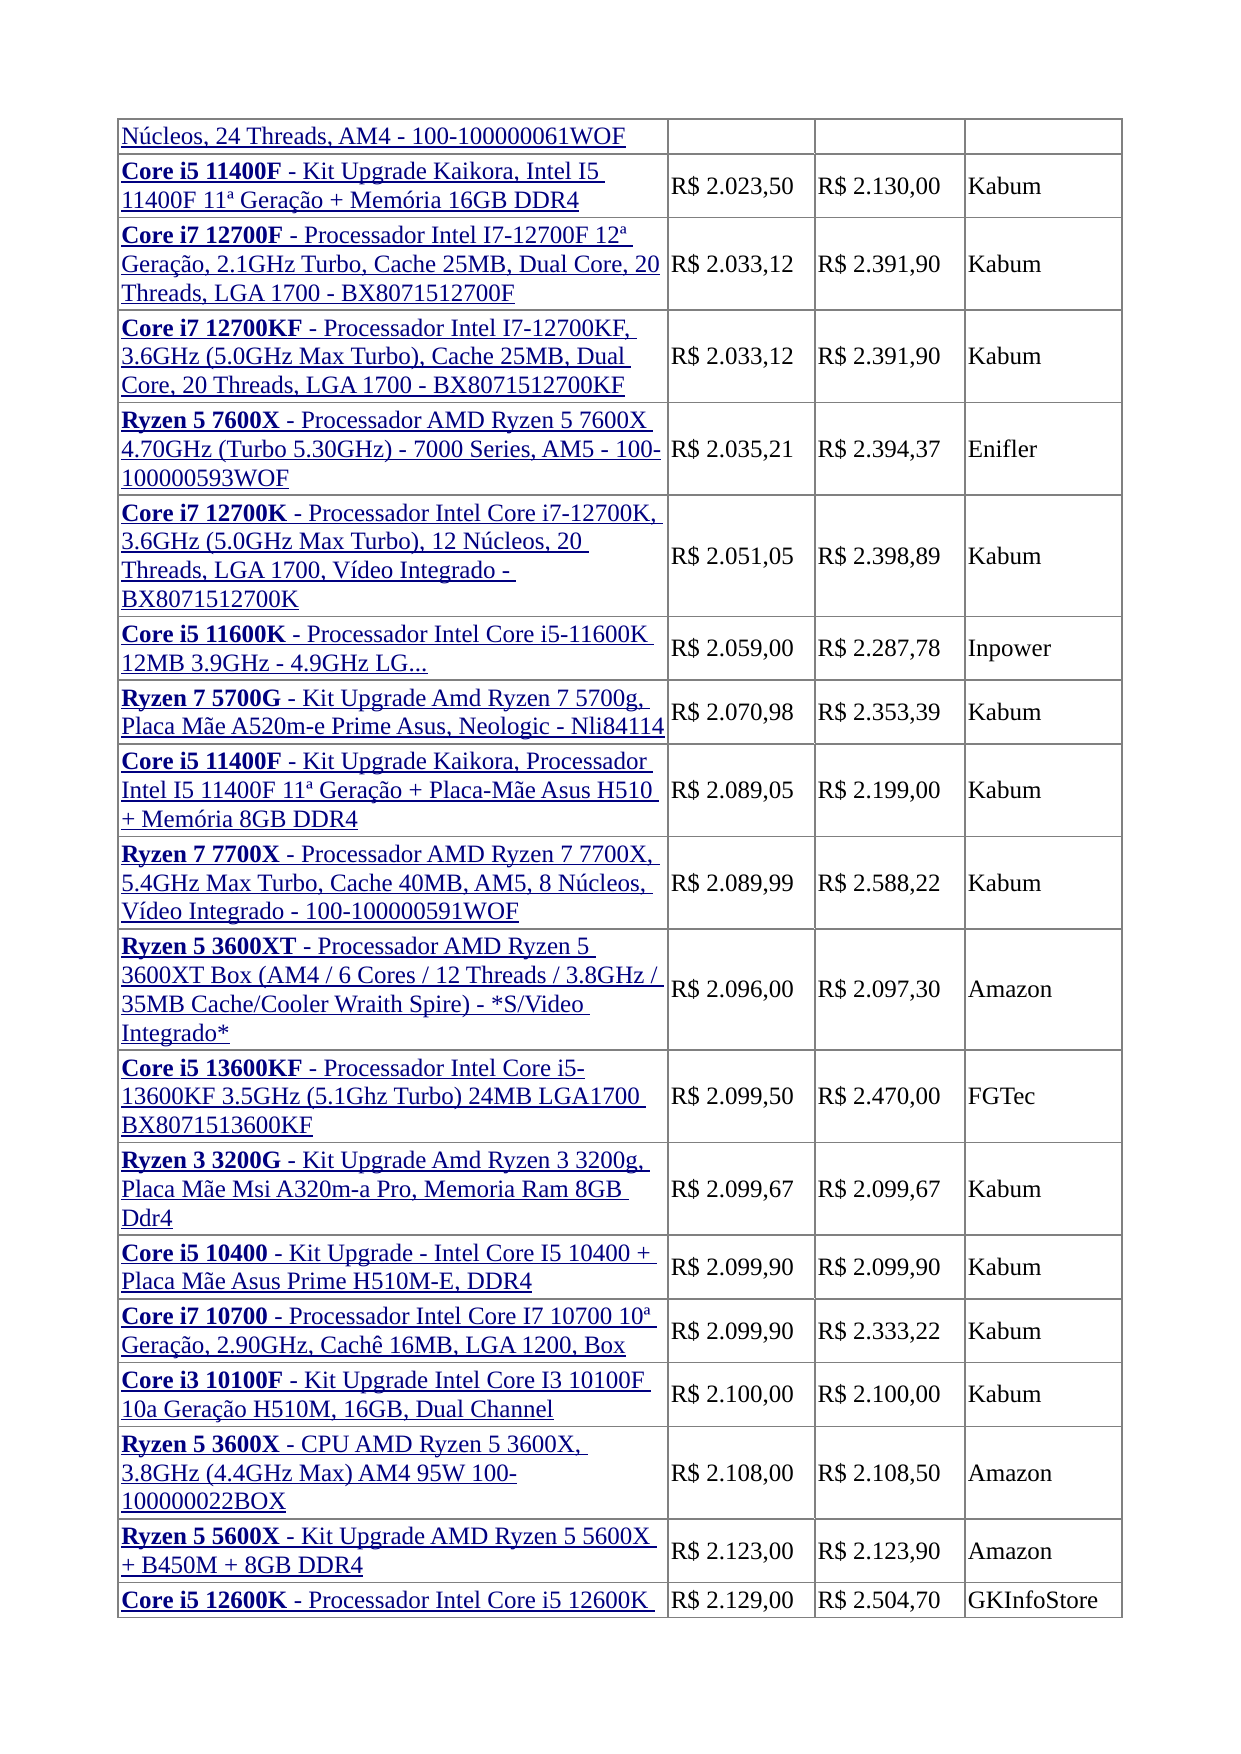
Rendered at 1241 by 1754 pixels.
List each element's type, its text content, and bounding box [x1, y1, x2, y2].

table_cell Kabum [966, 1300, 1121, 1362]
table_cell Ryzen 5 7600X - Processador AMD Ryzen 5 7600X 4.70GHz (Turbo 5.30GHz) - 7000 Series, AM5 - 100-100000593WOF [119, 403, 667, 494]
table_cell Amazon [966, 930, 1121, 1049]
table_cell R$ 2.099,90 [816, 1236, 964, 1298]
table_cell Kabum [966, 1363, 1121, 1426]
table_cell R$ 2.035,21 [669, 403, 814, 494]
table_cell Amazon [966, 1520, 1121, 1582]
table_cell R$ 2.123,90 [816, 1520, 964, 1582]
table_cell Amazon [966, 1427, 1121, 1518]
table_cell GKInfoStore [966, 1583, 1121, 1617]
table_cell Core i7 12700KF - Processador Intel I7-12700KF, 3.6GHz (5.0GHz Max Turbo), Cache 25MB, Dual Core, 20 Threads, LGA 1700 - BX8071512700KF [119, 311, 667, 402]
table_cell R$ 2.099,90 [669, 1236, 814, 1298]
table_cell R$ 2.470,00 [816, 1051, 964, 1142]
table_cell Kabum [966, 745, 1121, 836]
table_cell [816, 120, 964, 153]
table_cell R$ 2.051,05 [669, 496, 814, 616]
table_cell R$ 2.108,50 [816, 1427, 964, 1518]
table_cell R$ 2.130,00 [816, 155, 964, 217]
table_cell R$ 2.033,12 [669, 218, 814, 309]
table_cell R$ 2.108,00 [669, 1427, 814, 1518]
table_cell Kabum [966, 155, 1121, 217]
table_cell R$ 2.199,00 [816, 745, 964, 836]
table_cell Kabum [966, 311, 1121, 402]
table_cell R$ 2.099,67 [816, 1143, 964, 1234]
table_cell Ryzen 7 5700G - Kit Upgrade Amd Ryzen 7 5700g, Placa Mãe A520m-e Prime Asus, Neologic - Nli84114 [119, 681, 667, 743]
table_cell R$ 2.353,39 [816, 681, 964, 743]
table_cell Core i5 11400F - Kit Upgrade Kaikora, Processador Intel I5 11400F 11ª Geração + Placa-Mãe Asus H510 + Memória 8GB DDR4 [119, 745, 667, 836]
table_cell Kabum [966, 1143, 1121, 1234]
table_cell R$ 2.099,50 [669, 1051, 814, 1142]
table_cell Core i3 10100F - Kit Upgrade Intel Core I3 10100F 10a Geração H510M, 16GB, Dual Channel [119, 1363, 667, 1426]
table_cell FGTec [966, 1051, 1121, 1142]
table_cell R$ 2.097,30 [816, 930, 964, 1049]
table_cell R$ 2.394,37 [816, 403, 964, 494]
table_cell Core i5 11400F - Kit Upgrade Kaikora, Intel I5 11400F 11ª Geração + Memória 16GB DDR4 [119, 155, 667, 217]
table_cell Kabum [966, 681, 1121, 743]
table_cell R$ 2.089,05 [669, 745, 814, 836]
table_cell R$ 2.023,50 [669, 155, 814, 217]
table_cell Ryzen 7 7700X - Processador AMD Ryzen 7 7700X, 5.4GHz Max Turbo, Cache 40MB, AM5, 8 Núcleos, Vídeo Integrado - 100-100000591WOF [119, 837, 667, 928]
table_cell Inpower [966, 617, 1121, 679]
table_cell Ryzen 5 3600XT - Processador AMD Ryzen 5 3600XT Box (AM4 / 6 Cores / 12 Threads / 3.8GHz / 35MB Cache/Cooler Wraith Spire) - *S/Video Integrado* [119, 930, 667, 1049]
table_cell Ryzen 3 3200G - Kit Upgrade Amd Ryzen 3 3200g, Placa Mãe Msi A320m-a Pro, Memoria Ram 8GB Ddr4 [119, 1143, 667, 1234]
table_cell R$ 2.398,89 [816, 496, 964, 616]
table_cell R$ 2.391,90 [816, 311, 964, 402]
table_cell R$ 2.333,22 [816, 1300, 964, 1362]
table_cell Kabum [966, 837, 1121, 928]
table_cell R$ 2.070,98 [669, 681, 814, 743]
table_cell Ryzen 5 3600X - CPU AMD Ryzen 5 3600X, 3.8GHz (4.4GHz Max) AM4 95W 100-100000022BOX [119, 1427, 667, 1518]
table_cell Enifler [966, 403, 1121, 494]
table_cell R$ 2.588,22 [816, 837, 964, 928]
table_cell R$ 2.129,00 [669, 1583, 814, 1617]
table_cell Core i5 12600K - Processador Intel Core i5 12600K [119, 1583, 667, 1617]
table_cell R$ 2.123,00 [669, 1520, 814, 1582]
table_cell R$ 2.100,00 [816, 1363, 964, 1426]
table_cell [966, 120, 1121, 153]
table_cell Core i7 10700 - Processador Intel Core I7 10700 10ª Geração, 2.90GHz, Cachê 16MB, LGA 1200, Box [119, 1300, 667, 1362]
table_cell Kabum [966, 1236, 1121, 1298]
table_cell R$ 2.391,90 [816, 218, 964, 309]
table_cell R$ 2.033,12 [669, 311, 814, 402]
table_cell R$ 2.096,00 [669, 930, 814, 1049]
table_cell R$ 2.504,70 [816, 1583, 964, 1617]
table_cell [669, 120, 814, 153]
table_cell Kabum [966, 496, 1121, 616]
table_cell Core i5 11600K - Processador Intel Core i5-11600K 12MB 3.9GHz - 4.9GHz LG... [119, 617, 667, 679]
table_cell R$ 2.099,67 [669, 1143, 814, 1234]
table_cell Núcleos, 24 Threads, AM4 - 100-100000061WOF [119, 120, 667, 153]
table_cell Core i5 10400 - Kit Upgrade - Intel Core I5 10400 + Placa Mãe Asus Prime H510M-E, DDR4 [119, 1236, 667, 1298]
table_cell Core i7 12700K - Processador Intel Core i7-12700K, 3.6GHz (5.0GHz Max Turbo), 12 Núcleos, 20 Threads, LGA 1700, Vídeo Integrado - BX8071512700K [119, 496, 667, 616]
table_cell R$ 2.089,99 [669, 837, 814, 928]
table_cell Core i5 13600KF - Processador Intel Core i5-13600KF 3.5GHz (5.1Ghz Turbo) 24MB LGA1700 BX8071513600KF [119, 1051, 667, 1142]
table_cell Ryzen 5 5600X - Kit Upgrade AMD Ryzen 5 5600X + B450M + 8GB DDR4 [119, 1520, 667, 1582]
table_cell Kabum [966, 218, 1121, 309]
table_cell Core i7 12700F - Processador Intel I7-12700F 12ª Geração, 2.1GHz Turbo, Cache 25MB, Dual Core, 20 Threads, LGA 1700 - BX8071512700F [119, 218, 667, 309]
table_cell R$ 2.059,00 [669, 617, 814, 679]
table_cell R$ 2.100,00 [669, 1363, 814, 1426]
table_cell R$ 2.287,78 [816, 617, 964, 679]
table_cell R$ 2.099,90 [669, 1300, 814, 1362]
